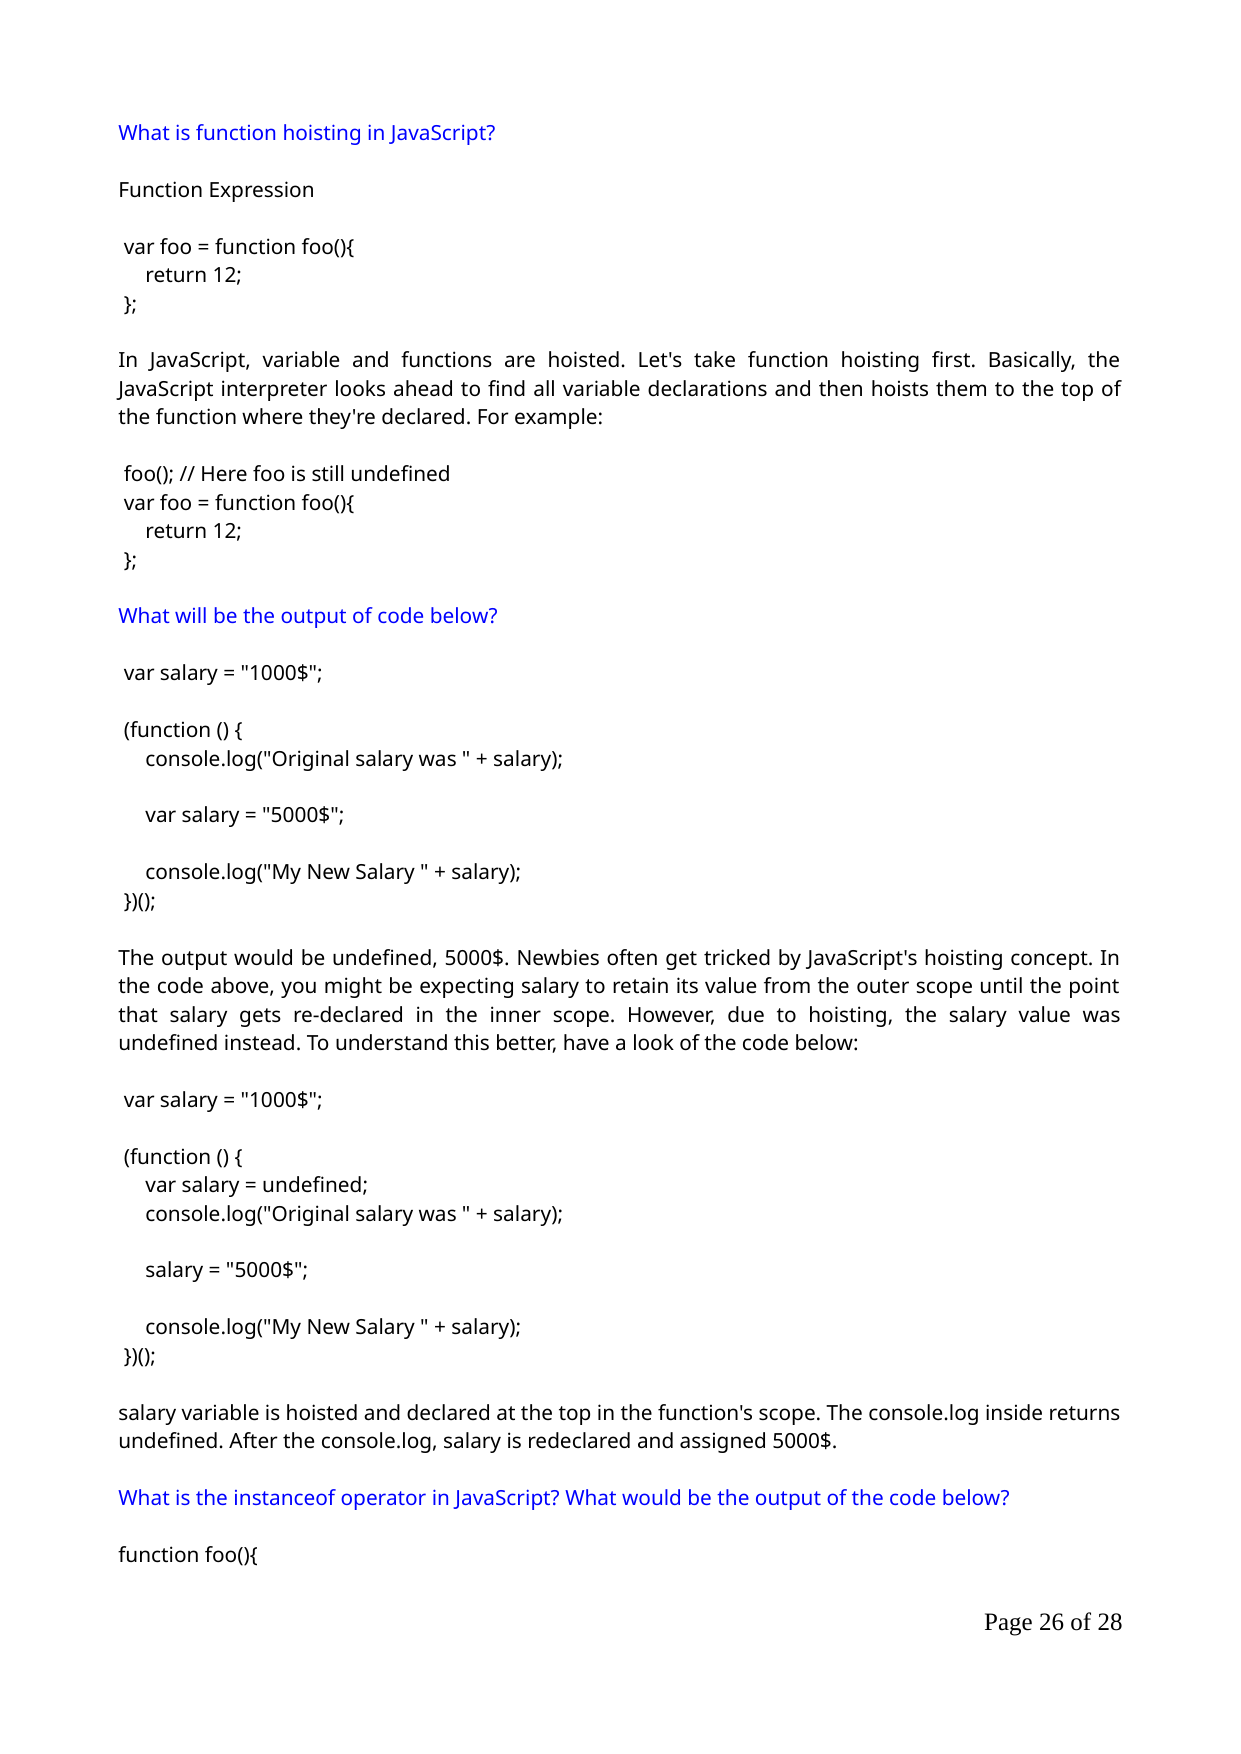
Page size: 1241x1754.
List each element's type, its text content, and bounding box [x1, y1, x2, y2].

text console.log("My New Salary " + salary); [118, 1312, 1122, 1341]
text var foo = function foo(){ [118, 232, 1122, 260]
text return 12; [118, 516, 1122, 545]
text }; [118, 289, 1122, 317]
text What is function hoisting in JavaScript? [118, 118, 1122, 147]
text }; [118, 545, 1122, 573]
text console.log("Original salary was " + salary); [118, 744, 1122, 772]
text var salary = "1000$"; [118, 1085, 1122, 1113]
text (function () { [118, 1142, 1122, 1170]
text The output would be undefined, 5000$. Newbies often get tricked by JavaScript's hoisting concept. In the code above, you might be expecting salary to retain its value from the outer scope until the point that salary gets re-declared in the inner scope. However, due to hoisting, the salary value was undefined instead. To understand this better, have a look of the code below: [118, 943, 1122, 1057]
text var salary = "5000$"; [118, 801, 1122, 829]
text return 12; [118, 260, 1122, 289]
text })(); [118, 1341, 1122, 1369]
text What is the instanceof operator in JavaScript? What would be the output of the code below? [118, 1483, 1122, 1512]
text })(); [118, 886, 1122, 914]
text var foo = function foo(){ [118, 488, 1122, 516]
text foo(); // Here foo is still undefined [118, 459, 1122, 488]
text salary variable is hoisted and declared at the top in the function's scope. The console.log inside returns undefined. After the console.log, salary is redeclared and assigned 5000$. [118, 1398, 1122, 1455]
text console.log("My New Salary " + salary); [118, 857, 1122, 886]
text Function Expression [118, 175, 1122, 203]
text What will be the output of code below? [118, 602, 1122, 630]
text (function () { [118, 715, 1122, 744]
text In JavaScript, variable and functions are hoisted. Let's take function hoisting first. Basically, the JavaScript interpreter looks ahead to find all variable declarations and then hoists them to the top of the function where they're declared. For example: [118, 346, 1122, 431]
text function foo(){ [118, 1540, 1122, 1568]
text salary = "5000$"; [118, 1256, 1122, 1284]
text var salary = "1000$"; [118, 658, 1122, 687]
text var salary = undefined; [118, 1170, 1122, 1199]
text console.log("Original salary was " + salary); [118, 1199, 1122, 1227]
